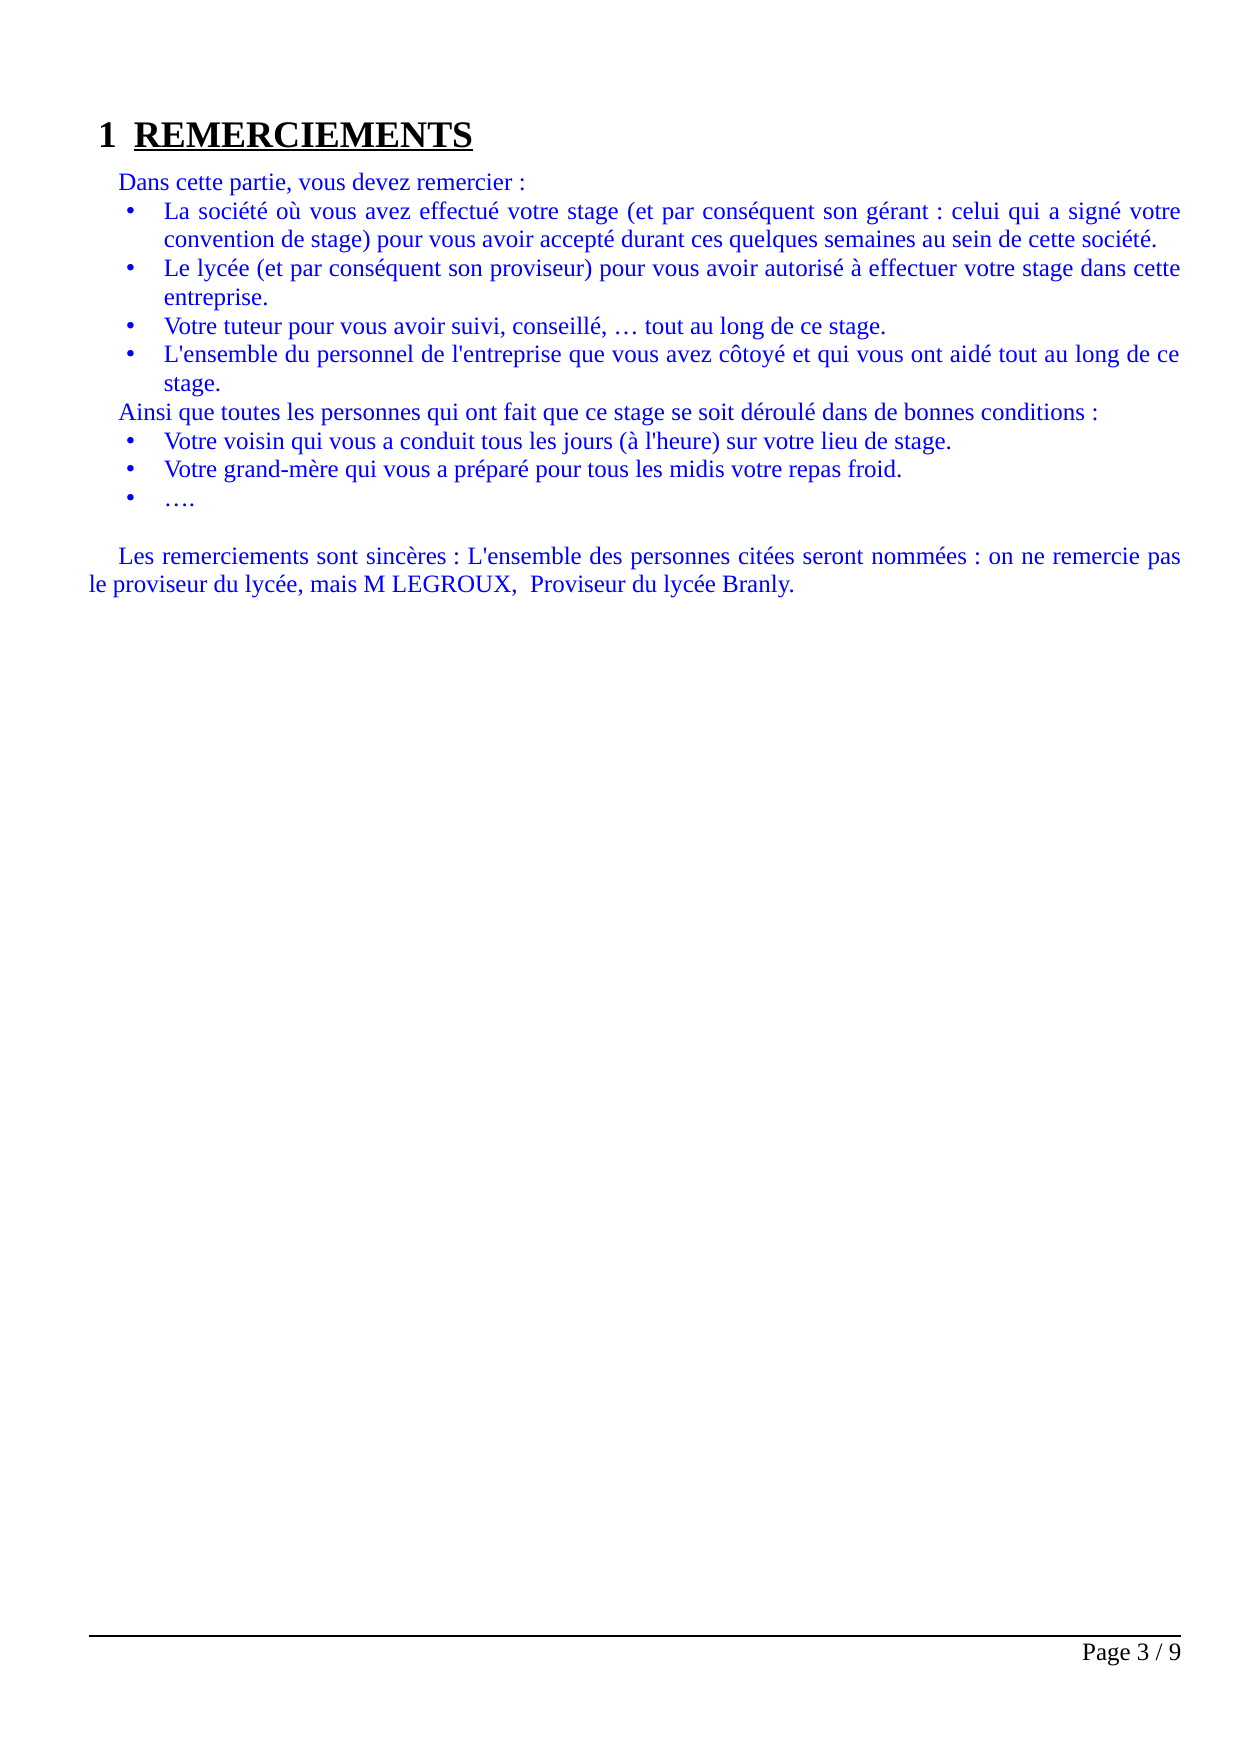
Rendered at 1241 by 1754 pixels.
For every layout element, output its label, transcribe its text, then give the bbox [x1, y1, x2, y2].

list Le lycée (et par conséquent son proviseur) pour vous avoir autorisé à effectuer votre stage dans cette entreprise. [126, 253, 1181, 311]
list Votre voisin qui vous a conduit tous les jours (à l'heure) sur votre lieu de stage. [126, 426, 1181, 454]
list Votre tuteur pour vous avoir suivi, conseillé, … tout au long de ce stage. [126, 311, 1181, 339]
list Votre grand-mère qui vous a préparé pour tous les midis votre repas froid. [126, 454, 1181, 483]
text Les remerciements sont sincères : L'ensemble des personnes citées seront nommées : on ne remercie pas le proviseur du lycée, mais M LEGROUX, Proviseur du lycée Branly. [88, 541, 1181, 598]
list La société où vous avez effectué votre stage (et par conséquent son gérant : celui qui a signé votre convention de stage) pour vous avoir accepté durant ces quelques semaines au sein de cette société. [126, 196, 1181, 253]
list …. [126, 483, 1181, 512]
text Ainsi que toutes les personnes qui ont fait que ce stage se soit déroulé dans de bonnes conditions : [88, 397, 1181, 426]
text Dans cette partie, vous devez remercier : [88, 167, 1181, 196]
list L'ensemble du personnel de l'entreprise que vous avez côtoyé et qui vous ont aidé tout au long de ce stage. [126, 339, 1181, 397]
subtitle REMERCIEMENTS [88, 112, 1181, 155]
